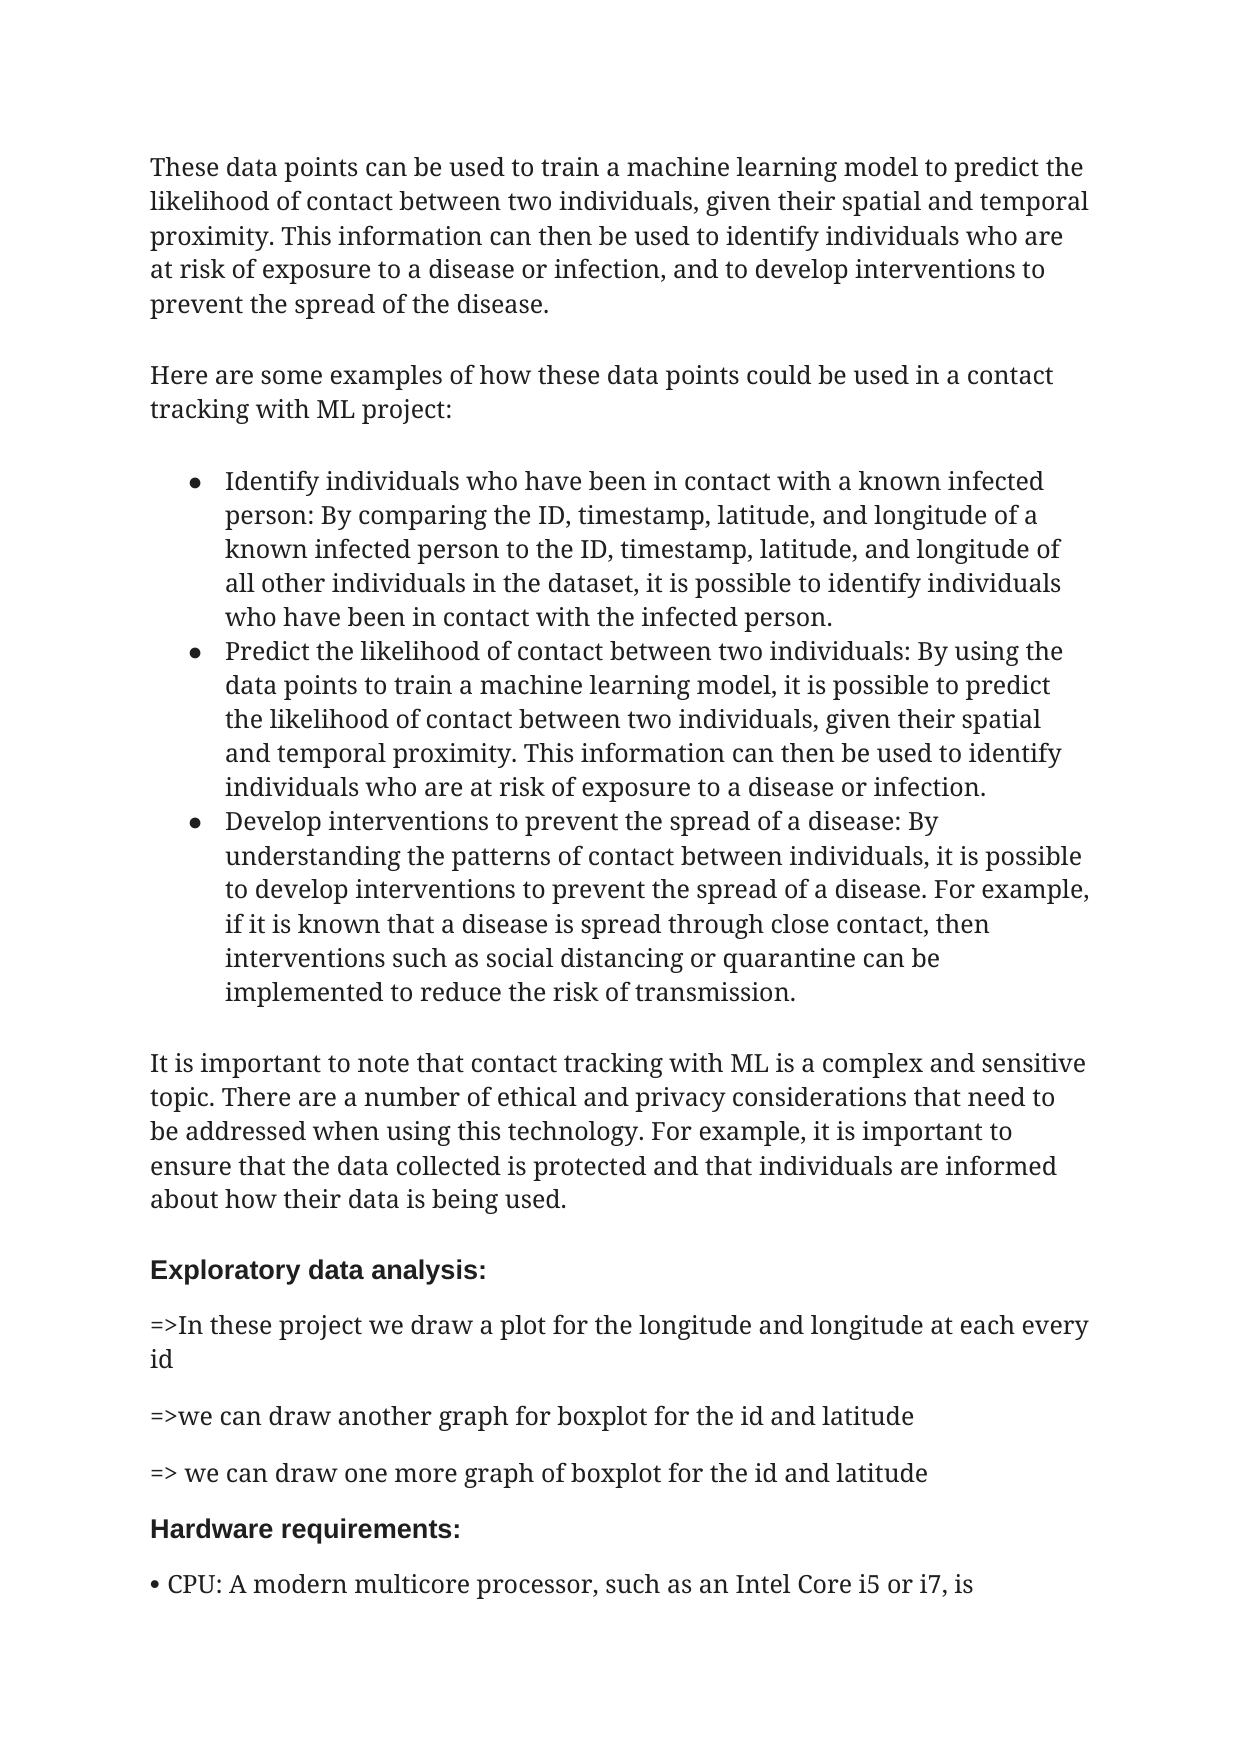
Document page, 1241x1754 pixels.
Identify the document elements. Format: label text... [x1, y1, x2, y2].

text It is important to note that contact tracking with ML is a complex and sensitive topic. There are a number of ethical and privacy considerations that need to be addressed when using this technology. For example, it is important to ensure that the data collected is protected and that individuals are informed about how their data is being used. [150, 1046, 1090, 1216]
text => we can draw one more graph of boxplot for the id and latitude [150, 1456, 1090, 1490]
text Exploratory data analysis: [150, 1254, 1090, 1285]
list Develop interventions to prevent the spread of a disease: By understanding the patterns of contact between individuals, it is possible to develop interventions to prevent the spread of a disease. For example, if it is known that a disease is spread through close contact, then interventions such as social distancing or quarantine can be implemented to reduce the risk of transmission. [187, 804, 1090, 1008]
text Hardware requirements: [150, 1513, 1090, 1544]
list Identify individuals who have been in contact with a known infected person: By comparing the ID, timestamp, latitude, and longitude of a known infected person to the ID, timestamp, latitude, and longitude of all other individuals in the dataset, it is possible to identify individuals who have been in contact with the infected person. [187, 463, 1090, 634]
text =>we can draw another graph for boxplot for the id and latitude [150, 1399, 1090, 1433]
text • CPU: A modern multicore processor, such as an Intel Core i5 or i7, is [150, 1567, 1090, 1601]
text =>In these project we draw a plot for the longitude and longitude at each every id [150, 1308, 1090, 1376]
list Predict the likelihood of contact between two individuals: By using the data points to train a machine learning model, it is possible to predict the likelihood of contact between two individuals, given their spatial and temporal proximity. This information can then be used to identify individuals who are at risk of exposure to a disease or infection. [187, 634, 1090, 804]
text Here are some examples of how these data points could be used in a contact tracking with ML project: [150, 358, 1090, 426]
text These data points can be used to train a machine learning model to predict the likelihood of contact between two individuals, given their spatial and temporal proximity. This information can then be used to identify individuals who are at risk of exposure to a disease or infection, and to develop interventions to prevent the spread of the disease. [150, 150, 1090, 320]
